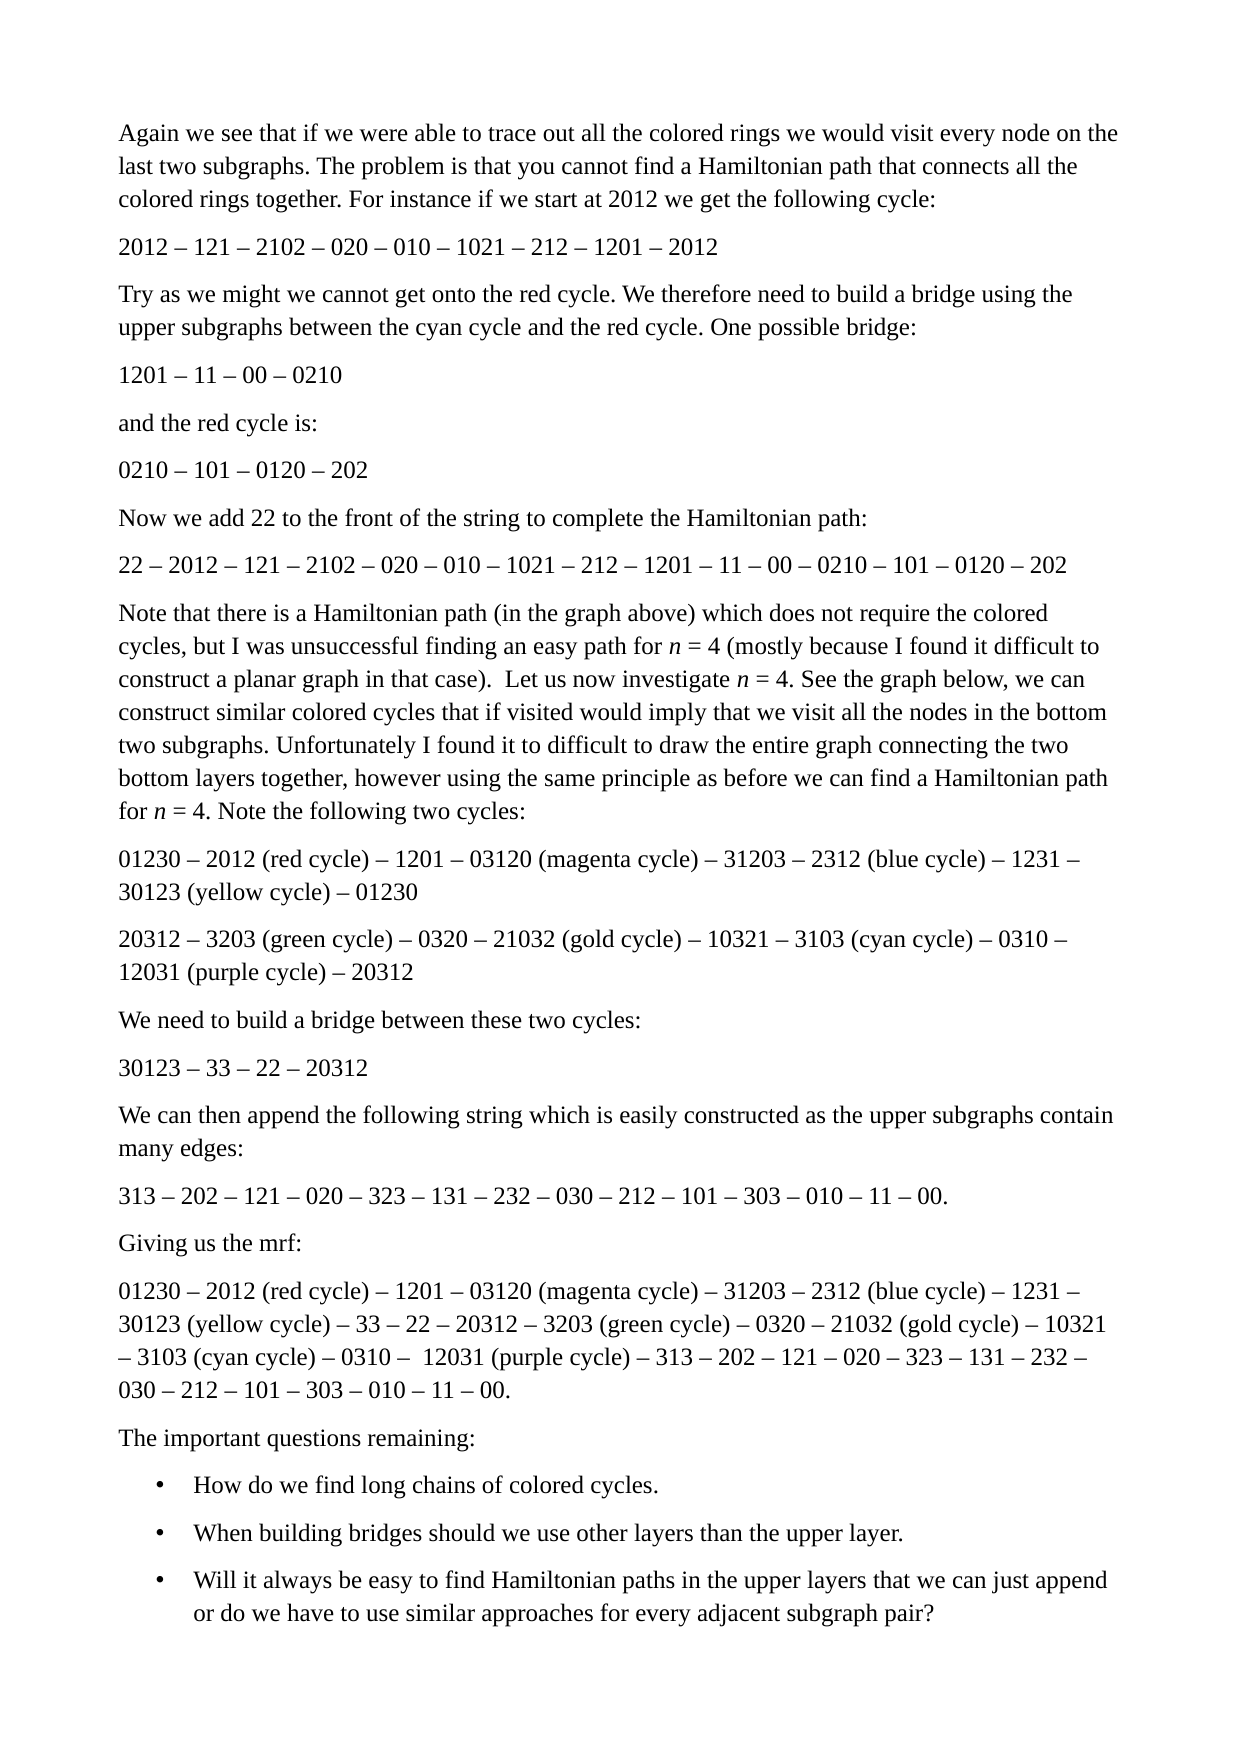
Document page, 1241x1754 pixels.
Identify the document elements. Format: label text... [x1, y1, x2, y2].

text The important questions remaining: [118, 1423, 1122, 1451]
text We can then append the following string which is easily constructed as the upper subgraphs contain many edges: [118, 1100, 1122, 1162]
text 01230 – 2012 (red cycle) – 1201 – 03120 (magenta cycle) – 31203 – 2312 (blue cycle) – 1231 – 30123 (yellow cycle) – 33 – 22 – 20312 – 3203 (green cycle) – 0320 – 21032 (gold cycle) – 10321 – 3103 (cyan cycle) – 0310 – 12031 (purple cycle) – 313 – 202 – 121 – 020 – 323 – 131 – 232 – 030 – 212 – 101 – 303 – 010 – 11 – 00. [118, 1276, 1122, 1404]
text 1201 – 11 – 00 – 0210 [118, 360, 1122, 389]
text Now we add 22 to the front of the string to complete the Hamiltonian path: [118, 503, 1122, 532]
text 0210 – 101 – 0120 – 202 [118, 455, 1122, 484]
text 30123 – 33 – 22 – 20312 [118, 1053, 1122, 1081]
text Note that there is a Hamiltonian path (in the graph above) which does not require the colored cycles, but I was unsuccessful finding an easy path for n = 4 (mostly because I found it difficult to construct a planar graph in that case). Let us now investigate n = 4. See the graph below, we can construct similar colored cycles that if visited would imply that we visit all the nodes in the bottom two subgraphs. Unfortunately I found it to difficult to draw the entire graph connecting the two bottom layers together, however using the same principle as before we can find a Hamiltonian path for n = 4. Note the following two cycles: [118, 598, 1122, 825]
text Giving us the mrf: [118, 1228, 1122, 1257]
text 2012 – 121 – 2102 – 020 – 010 – 1021 – 212 – 1201 – 2012 [118, 232, 1122, 261]
list When building bridges should we use other layers than the upper layer. [156, 1518, 1122, 1547]
text Try as we might we cannot get onto the red cycle. We therefore need to build a bridge using the upper subgraphs between the cyan cycle and the red cycle. One possible bridge: [118, 279, 1122, 341]
text 01230 – 2012 (red cycle) – 1201 – 03120 (magenta cycle) – 31203 – 2312 (blue cycle) – 1231 – 30123 (yellow cycle) – 01230 [118, 844, 1122, 906]
text and the red cycle is: [118, 408, 1122, 436]
text 20312 – 3203 (green cycle) – 0320 – 21032 (gold cycle) – 10321 – 3103 (cyan cycle) – 0310 – 12031 (purple cycle) – 20312 [118, 924, 1122, 986]
text 313 – 202 – 121 – 020 – 323 – 131 – 232 – 030 – 212 – 101 – 303 – 010 – 11 – 00. [118, 1181, 1122, 1209]
text 22 – 2012 – 121 – 2102 – 020 – 010 – 1021 – 212 – 1201 – 11 – 00 – 0210 – 101 – 0120 – 202 [118, 550, 1122, 579]
text We need to build a bridge between these two cycles: [118, 1005, 1122, 1034]
text Again we see that if we were able to trace out all the colored rings we would visit every node on the last two subgraphs. The problem is that you cannot find a Hamiltonian path that connects all the colored rings together. For instance if we start at 2012 we get the following cycle: [118, 118, 1122, 213]
list Will it always be easy to find Hamiltonian paths in the upper layers that we can just append or do we have to use similar approaches for every adjacent subgraph pair? [156, 1566, 1122, 1627]
list How do we find long chains of colored cycles. [156, 1470, 1122, 1499]
